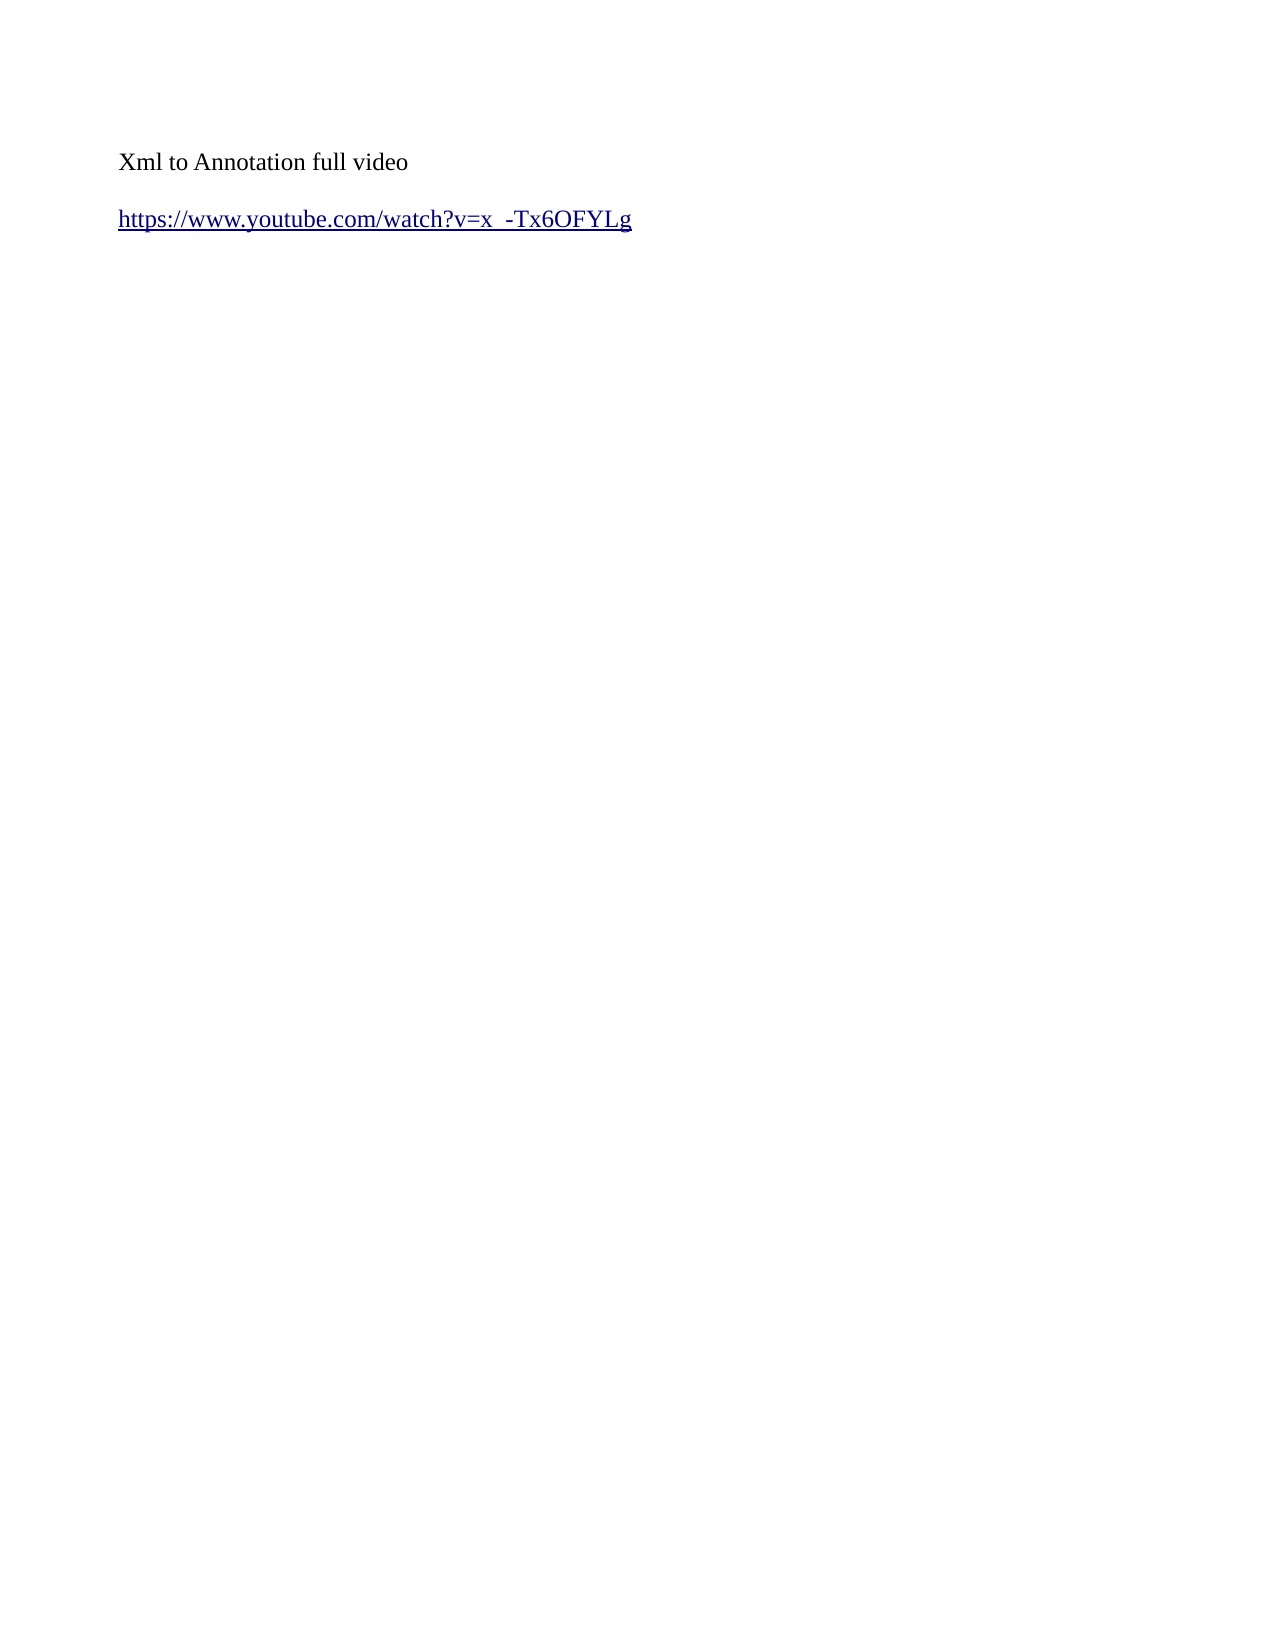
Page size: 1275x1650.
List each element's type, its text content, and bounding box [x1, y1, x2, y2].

text https://www.youtube.com/watch?v=x_-Tx6OFYLg [118, 204, 1157, 262]
text Xml to Annotation full video [118, 147, 1157, 176]
